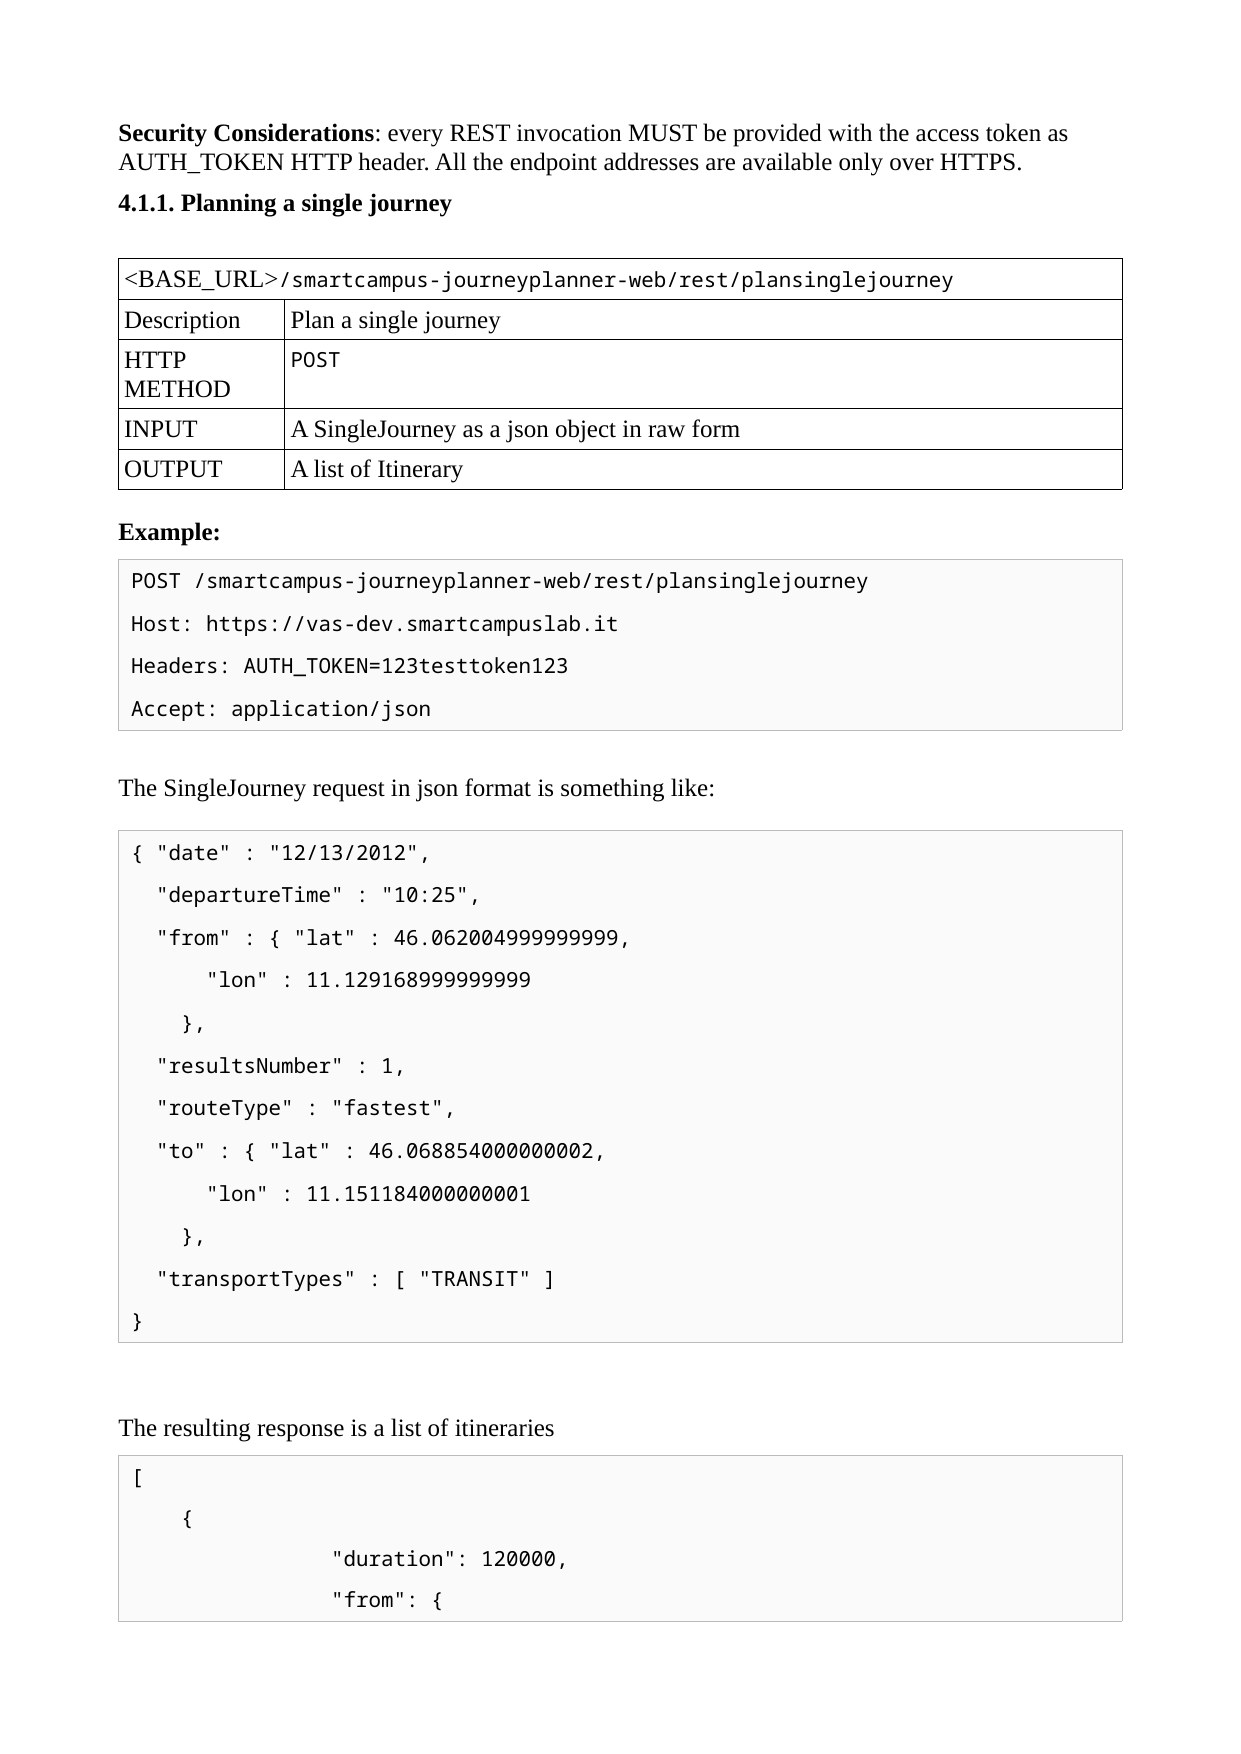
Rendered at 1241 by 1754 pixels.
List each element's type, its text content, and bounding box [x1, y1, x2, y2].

table_cell A list of Itinerary [285, 450, 1122, 489]
table_cell HTTP METHOD [119, 340, 284, 408]
text "resultsNumber" : 1, [119, 1043, 1122, 1079]
text [ [119, 1456, 1122, 1491]
table_cell POST [285, 340, 1122, 408]
table_cell A SingleJourney as a json object in raw form [285, 409, 1122, 448]
text Security Considerations: every REST invocation MUST be provided with the access token as AUTH_TOKEN HTTP header. All the endpoint addresses are available only over HTTPS. [118, 118, 1122, 176]
text Example: [118, 517, 1122, 546]
text 4.1.1. Planning a single journey [118, 188, 1122, 217]
text }, [119, 1214, 1122, 1250]
text "departureTime" : "10:25", [119, 873, 1122, 909]
text } [119, 1299, 1122, 1342]
text The SingleJourney request in json format is something like: [118, 773, 1122, 801]
table_cell Description [119, 300, 284, 339]
text POST /smartcampus-journeyplanner-web/rest/plansinglejourney [119, 560, 1122, 595]
text "transportTypes" : [ "TRANSIT" ] [119, 1256, 1122, 1292]
table_cell OUTPUT [119, 450, 284, 489]
text "to" : { "lat" : 46.068854000000002, [119, 1128, 1122, 1164]
text Headers: AUTH_TOKEN=123testtoken123 [119, 644, 1122, 680]
text The resulting response is a list of itineraries [118, 1413, 1122, 1442]
text "from": { [119, 1578, 1122, 1621]
text "lon" : 11.151184000000001 [119, 1171, 1122, 1207]
table_cell Plan a single journey [285, 300, 1122, 339]
text }, [119, 1001, 1122, 1037]
text Host: https://vas-dev.smartcampuslab.it [119, 601, 1122, 637]
text Accept: application/json [119, 686, 1122, 730]
text "routeType" : "fastest", [119, 1086, 1122, 1122]
text "from" : { "lat" : 46.062004999999999, [119, 915, 1122, 951]
table_cell INPUT [119, 409, 284, 448]
table_header <BASE_URL>/smartcampus-journeyplanner-web/rest/plansinglejourney [119, 259, 1122, 299]
text "duration": 120000, [119, 1537, 1122, 1573]
text { [119, 1496, 1122, 1532]
text "lon" : 11.129168999999999 [119, 958, 1122, 994]
text { "date" : "12/13/2012", [119, 831, 1122, 866]
